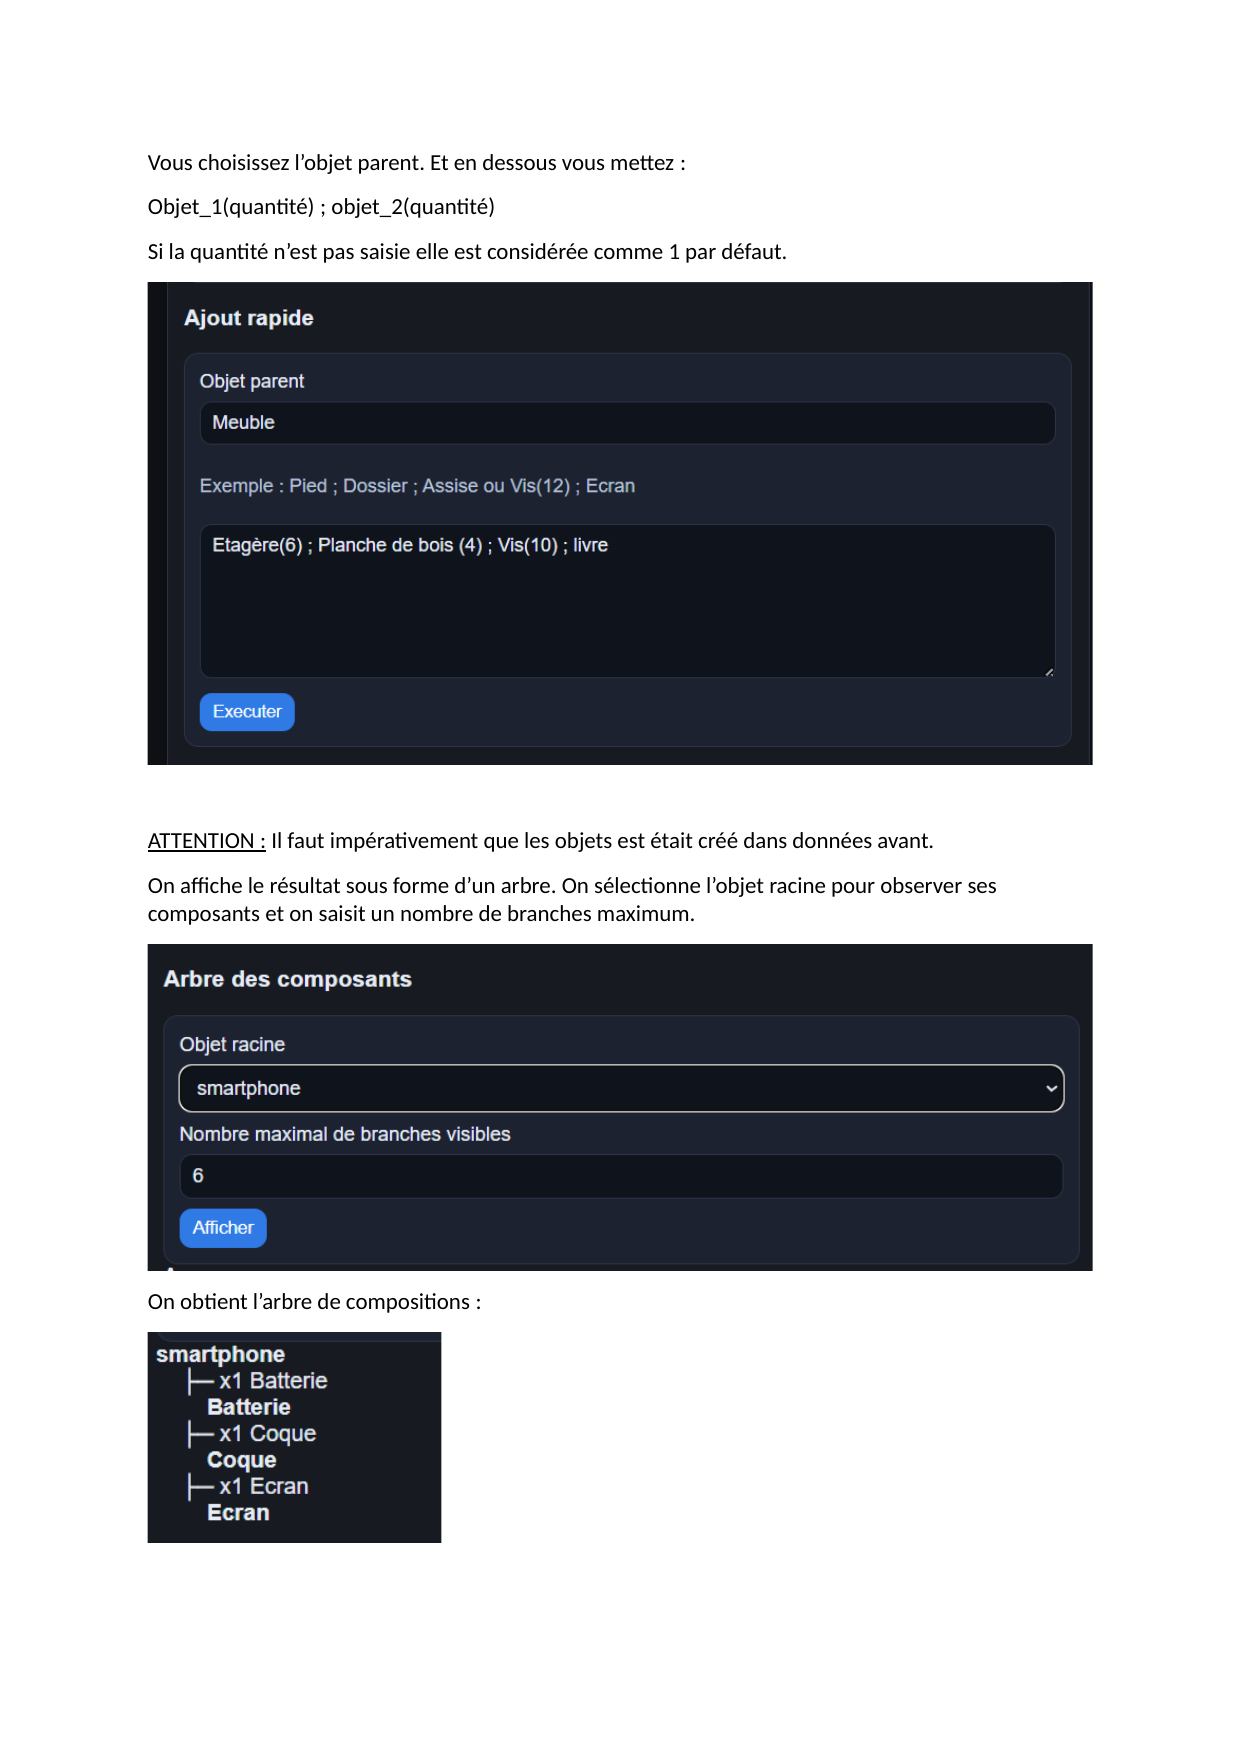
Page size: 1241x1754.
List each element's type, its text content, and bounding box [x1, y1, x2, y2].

text Objet_1(quantité) ; objet_2(quantité) [148, 192, 1093, 221]
text Si la quantité n’est pas saisie elle est considérée comme 1 par défaut. [148, 237, 1093, 265]
text Vous choisissez l’objet parent. Et en dessous vous mettez : [148, 148, 1093, 176]
text On obtient l’arbre de compositions : [148, 1287, 1093, 1316]
text ATTENTION : Il faut impérativement que les objets est était créé dans données avant. [148, 826, 1093, 854]
text On affiche le résultat sous forme d’un arbre. On sélectionne l’objet racine pour observer ses composants et on saisit un nombre de branches maximum. [148, 871, 1093, 927]
